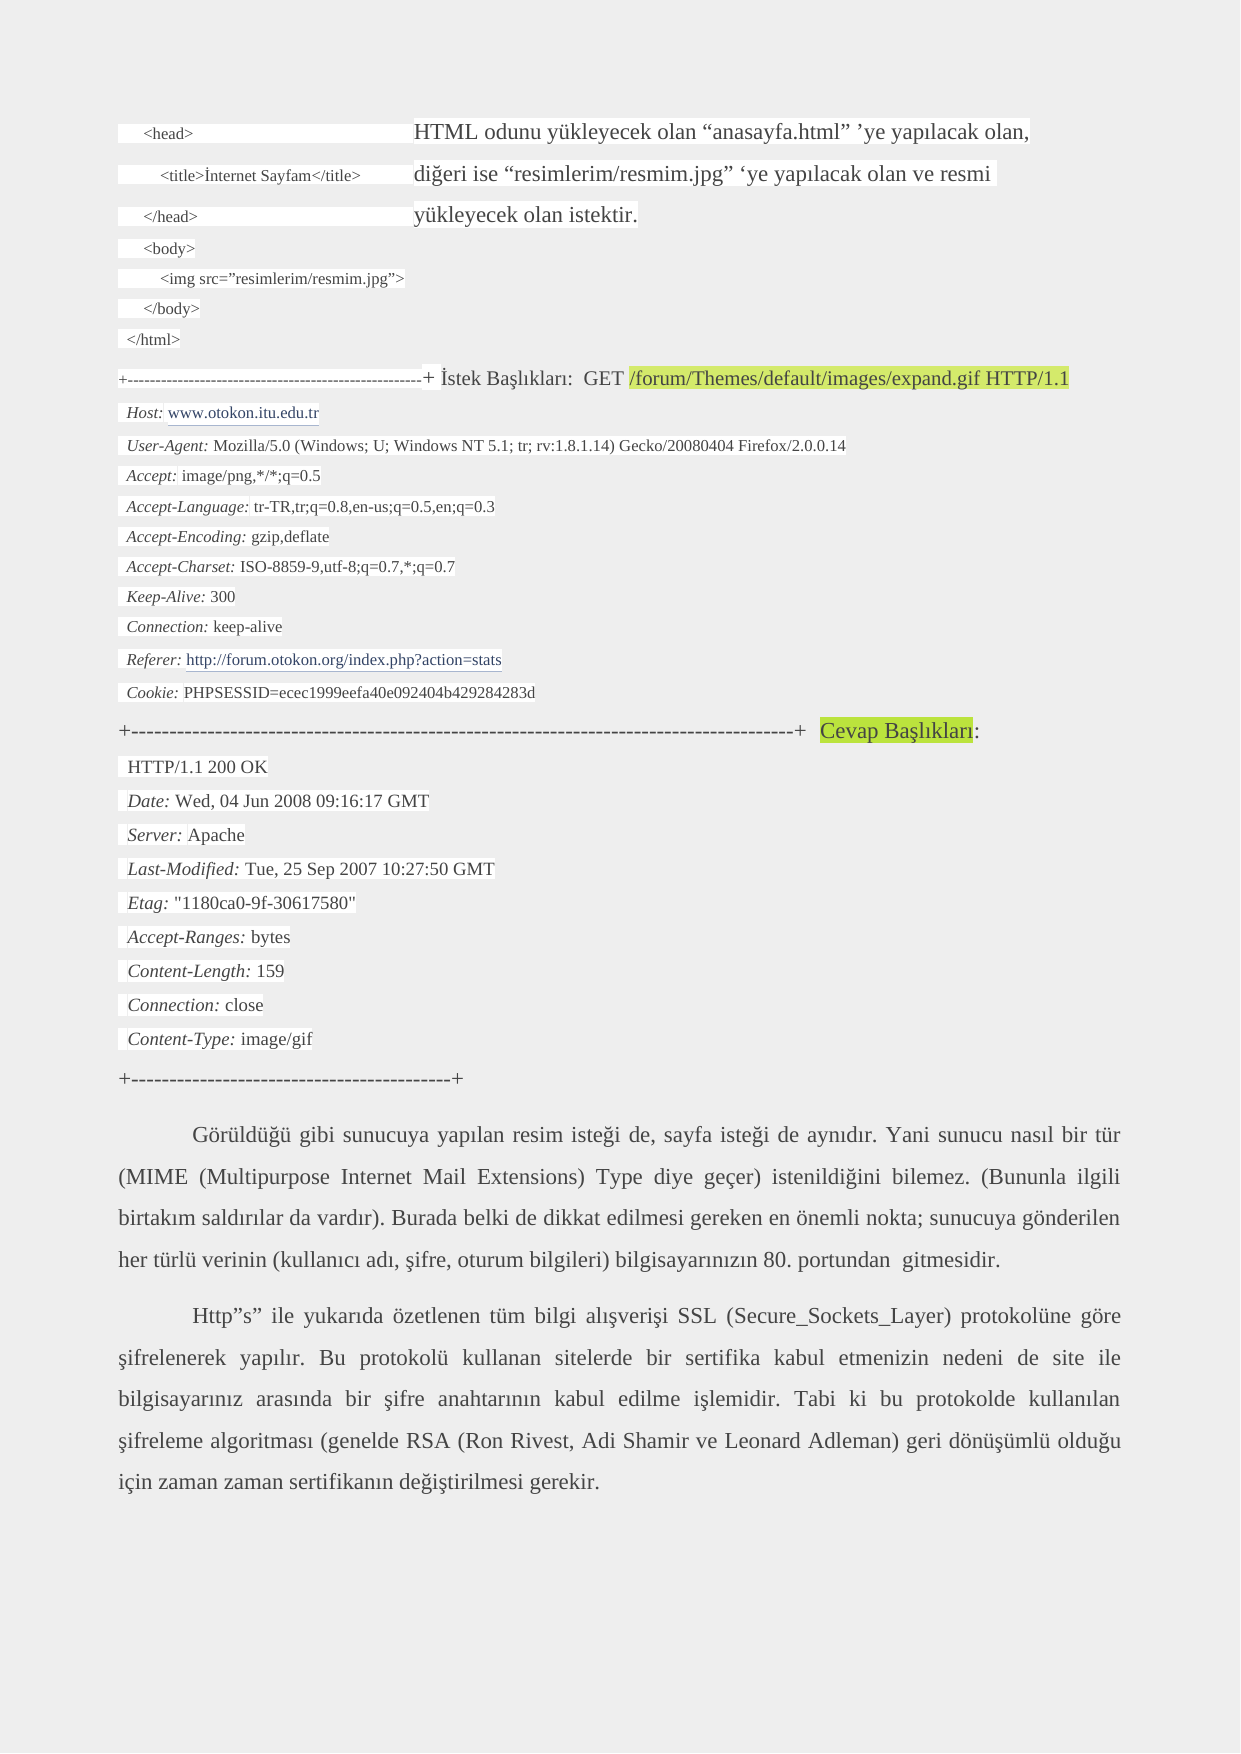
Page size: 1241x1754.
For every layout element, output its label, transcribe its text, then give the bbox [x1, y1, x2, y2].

text <head> HTML odunu yükleyecek olan “anasayfa.html” ’ye yapılacak olan, <title>İnternet Sayfam</title> diğeri ise “resimlerim/resmim.jpg” ‘ye yapılacak olan ve resmi </head> yükleyecek olan istektir. <body> <img src=”resimlerim/resmim.jpg”> </body> </html> +-----------------------------------------------------+ İstek Başlıkları: GET /forum/Themes/default/images/expand.gif HTTP/1.1 Host: www.otokon.itu.edu.tr User-Agent: Mozilla/5.0 (Windows; U; Windows NT 5.1; tr; rv:1.8.1.14) Gecko/20080404 Firefox/2.0.0.14 Accept: image/png,*/*;q=0.5 Accept-Language: tr-TR,tr;q=0.8,en-us;q=0.5,en;q=0.3 Accept-Encoding: gzip,deflate Accept-Charset: ISO-8859-9,utf-8;q=0.7,*;q=0.7 Keep-Alive: 300 Connection: keep-alive Referer: http://forum.otokon.org/index.php?action=stats Cookie: PHPSESSID=ecec1999eefa40e092404b429284283d +---------------------------------------------------------------------------------------+ Cevap Başlıkları: HTTP/1.1 200 OK Date: Wed, 04 Jun 2008 09:16:17 GMT Server: Apache Last-Modified: Tue, 25 Sep 2007 10:27:50 GMT Etag: "1180ca0-9f-30617580" Accept-Ranges: bytes Content-Length: 159 Connection: close Content-Type: image/gif +------------------------------------------+ [118, 118, 1122, 1091]
text Http”s” ile yukarıda özetlenen tüm bilgi alışverişi SSL (Secure_Sockets_Layer) protokolüne göre şifrelenerek yapılır. Bu protokolü kullanan sitelerde bir sertifika kabul etmenizin nedeni de site ile bilgisayarınız arasında bir şifre anahtarının kabul edilme işlemidir. Tabi ki bu protokolde kullanılan şifreleme algoritması (genelde RSA (Ron Rivest, Adi Shamir ve Leonard Adleman) geri dönüşümlü olduğu için zaman zaman sertifikanın değiştirilmesi gerekir. [118, 1302, 1122, 1494]
text Görüldüğü gibi sunucuya yapılan resim isteği de, sayfa isteği de aynıdır. Yani sunucu nasıl bir tür (MIME (Multipurpose Internet Mail Extensions) Type diye geçer) istenildiğini bilemez. (Bununla ilgili birtakım saldırılar da vardır). Burada belki de dikkat edilmesi gereken en önemli nokta; sunucuya gönderilen her türlü verinin (kullanıcı adı, şifre, oturum bilgileri) bilgisayarınızın 80. portundan gitmesidir. [118, 1121, 1122, 1272]
